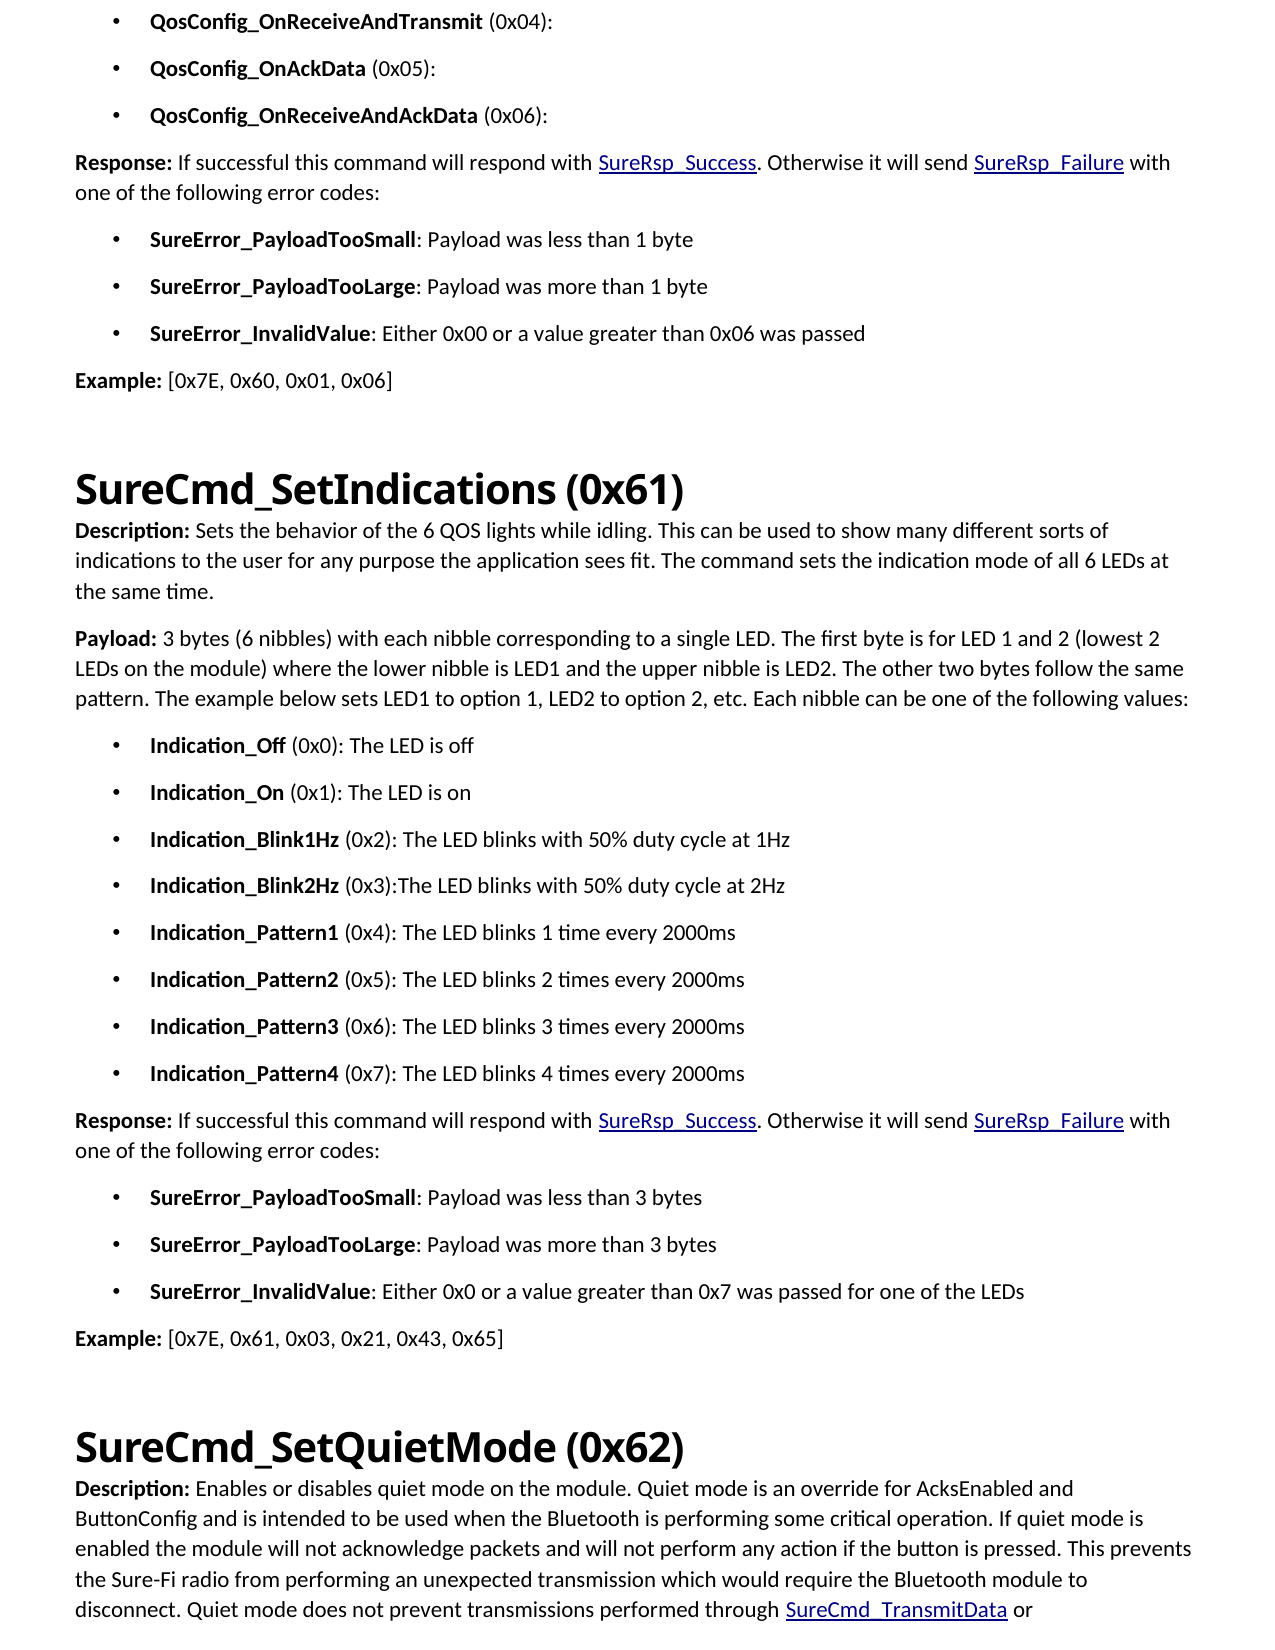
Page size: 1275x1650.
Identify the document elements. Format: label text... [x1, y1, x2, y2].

list SureError_InvalidValue: Either 0x00 or a value greater than 0x06 was passed [112, 319, 1200, 347]
list Indication_Blink1Hz (0x2): The LED blinks with 50% duty cycle at 1Hz [112, 825, 1200, 853]
text Payload: 3 bytes (6 nibbles) with each nibble corresponding to a single LED. The first byte is for LED 1 and 2 (lowest 2 LEDs on the module) where the lower nibble is LED1 and the upper nibble is LED2. The other two bytes follow the same pattern. The example below sets LED1 to option 1, LED2 to option 2, etc. Each nibble can be one of the following values: [75, 624, 1200, 712]
text Example: [0x7E, 0x60, 0x01, 0x06] [75, 366, 1200, 394]
list SureError_PayloadTooLarge: Payload was more than 1 byte [112, 272, 1200, 300]
text Response: If successful this command will respond with SureRsp_Success. Otherwise it will send SureRsp_Failure with one of the following error codes: [75, 1106, 1200, 1164]
title SureCmd_SetIndications (0x61) [75, 459, 1200, 516]
list SureError_PayloadTooSmall: Payload was less than 1 byte [112, 225, 1200, 253]
list Indication_Pattern1 (0x4): The LED blinks 1 time every 2000ms [112, 918, 1200, 946]
text Description: Sets the behavior of the 6 QOS lights while idling. This can be used to show many different sorts of indications to the user for any purpose the application sees fit. The command sets the indication mode of all 6 LEDs at the same time. [75, 516, 1200, 605]
text Example: [0x7E, 0x61, 0x03, 0x21, 0x43, 0x65] [75, 1324, 1200, 1352]
list Indication_Pattern3 (0x6): The LED blinks 3 times every 2000ms [112, 1012, 1200, 1040]
text Response: If successful this command will respond with SureRsp_Success. Otherwise it will send SureRsp_Failure with one of the following error codes: [75, 148, 1200, 206]
list Indication_Pattern4 (0x7): The LED blinks 4 times every 2000ms [112, 1059, 1200, 1087]
title SureCmd_SetQuietMode (0x62) [75, 1417, 1200, 1474]
text Description: Enables or disables quiet mode on the module. Quiet mode is an override for AcksEnabled and ButtonConfig and is intended to be used when the Bluetooth is performing some critical operation. If quiet mode is enabled the module will not acknowledge packets and will not perform any action if the button is pressed. This prevents the Sure-Fi radio from performing an unexpected transmission which would require the Bluetooth module to disconnect. Quiet mode does not prevent transmissions performed through SureCmd_TransmitData or [75, 1474, 1200, 1623]
list QosConfig_OnReceiveAndAckData (0x06): [112, 101, 1200, 129]
list QosConfig_OnAckData (0x05): [112, 54, 1200, 82]
list Indication_Blink2Hz (0x3):The LED blinks with 50% duty cycle at 2Hz [112, 872, 1200, 899]
list QosConfig_OnReceiveAndTransmit (0x04): [112, 7, 1200, 36]
list Indication_On (0x1): The LED is on [112, 778, 1200, 806]
list SureError_InvalidValue: Either 0x0 or a value greater than 0x7 was passed for one of the LEDs [112, 1277, 1200, 1305]
list SureError_PayloadTooLarge: Payload was more than 3 bytes [112, 1230, 1200, 1258]
list Indication_Off (0x0): The LED is off [112, 731, 1200, 759]
list SureError_PayloadTooSmall: Payload was less than 3 bytes [112, 1183, 1200, 1211]
list Indication_Pattern2 (0x5): The LED blinks 2 times every 2000ms [112, 965, 1200, 993]
